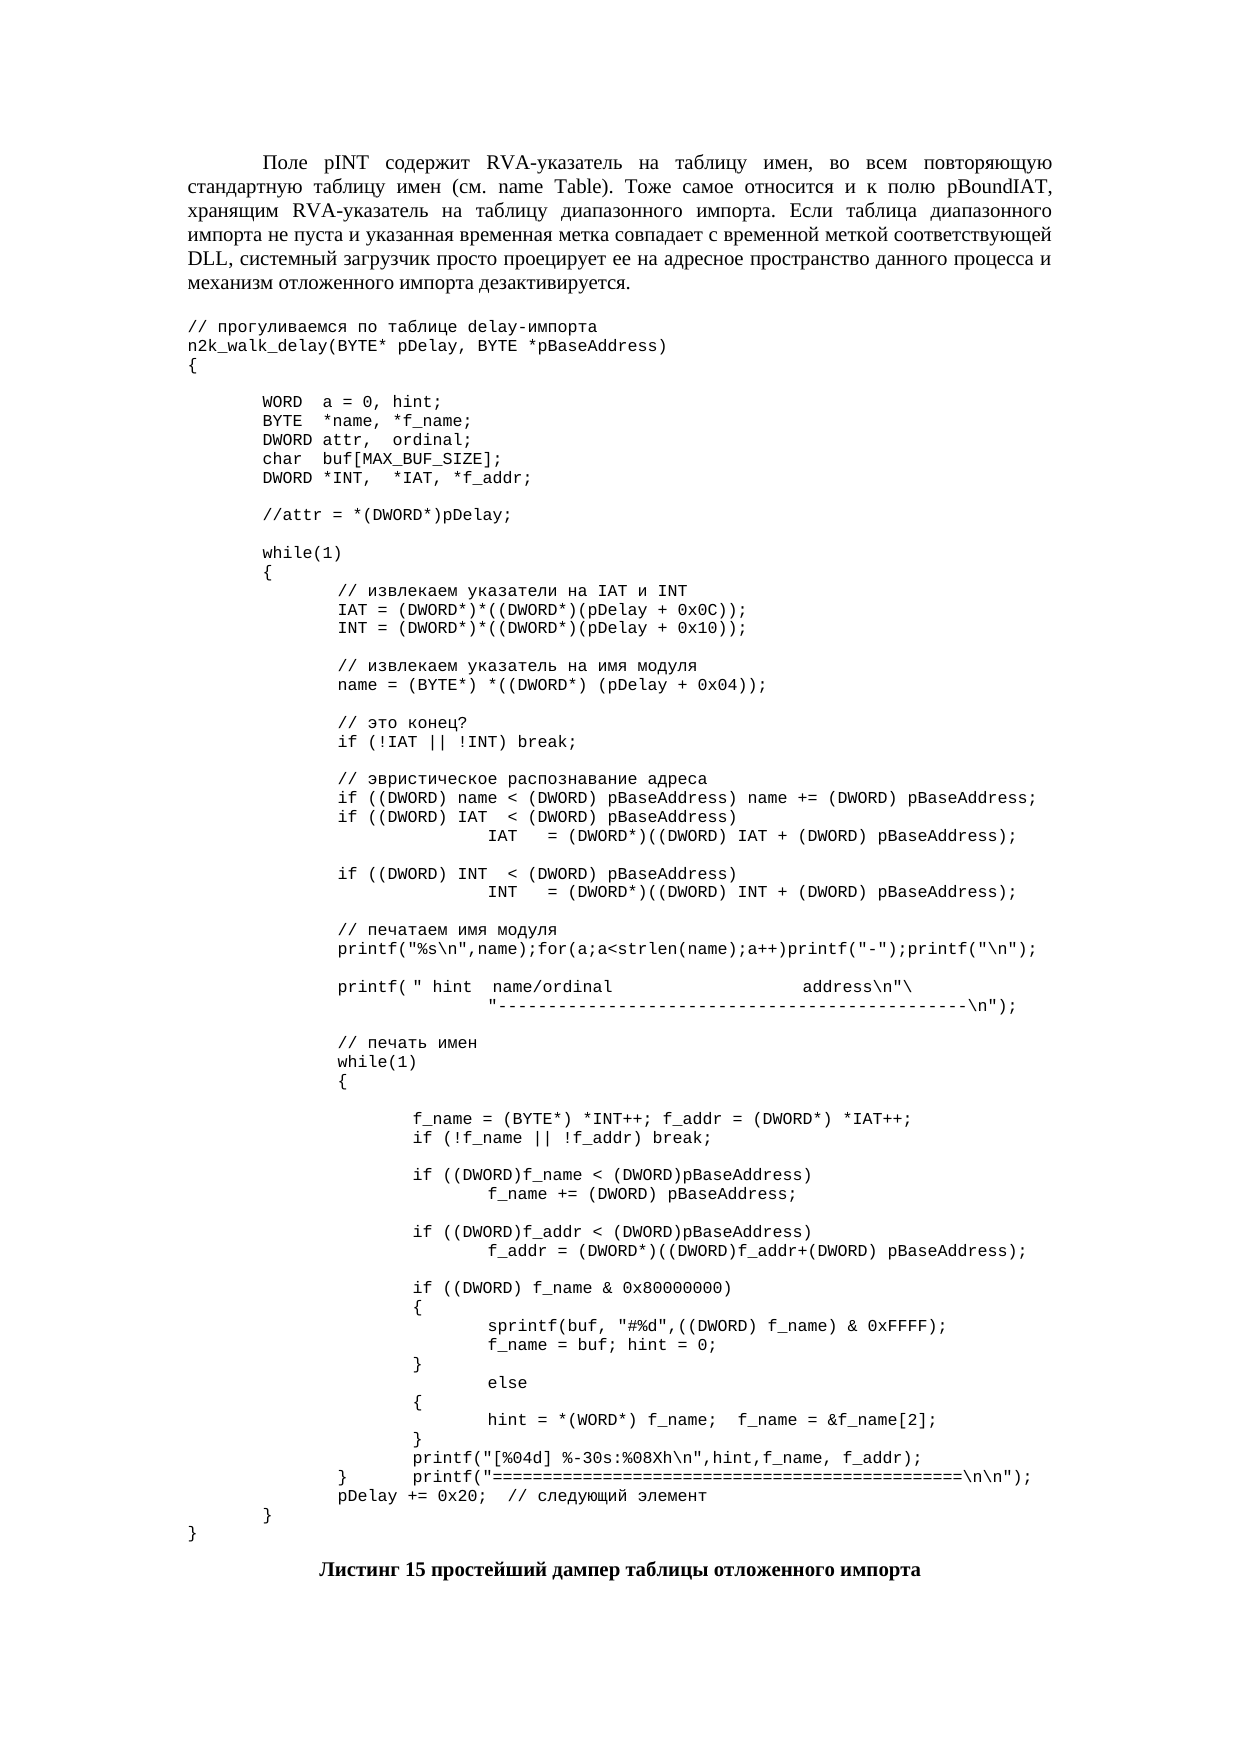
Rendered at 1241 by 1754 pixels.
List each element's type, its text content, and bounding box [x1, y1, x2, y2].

text hint = *(WORD*) f_name; f_name = &f_name[2]; [187, 1412, 1053, 1431]
text if ((DWORD)f_name < (DWORD)pBaseAddress) [187, 1167, 1053, 1186]
text if (!IAT || !INT) break; [187, 733, 1053, 752]
text DWORD *INT, *IAT, *f_addr; [187, 469, 1053, 488]
text // эвристическое распознавание адреса [187, 771, 1053, 790]
text Листинг 15 простейший дампер таблицы отложенного импорта [187, 1556, 1053, 1581]
text //attr = *(DWORD*)pDelay; [187, 507, 1053, 526]
text } printf("===============================================\n\n"); [187, 1468, 1053, 1487]
text { [187, 356, 1053, 375]
text BYTE *name, *f_name; [187, 413, 1053, 432]
text INT = (DWORD*)*((DWORD*)(pDelay + 0x10)); [187, 620, 1053, 639]
text printf( " hint name/ordinal address\n"\ [187, 978, 1053, 997]
text DWORD attr, ordinal; [187, 432, 1053, 450]
text { [187, 563, 1053, 582]
text // извлекаем указатели на IAT и INT [187, 582, 1053, 601]
text while(1) [187, 545, 1053, 563]
text if ((DWORD) INT < (DWORD) pBaseAddress) [187, 865, 1053, 884]
text // это конец? [187, 714, 1053, 733]
text IAT = (DWORD*)((DWORD) IAT + (DWORD) pBaseAddress); [187, 827, 1053, 846]
text char buf[MAX_BUF_SIZE]; [187, 450, 1053, 469]
text // прогуливаемся по таблице delay-импорта [187, 318, 1053, 337]
text // извлекаем указатель на имя модуля [187, 658, 1053, 677]
text pDelay += 0x20; // следующий элемент [187, 1487, 1053, 1506]
text f_name += (DWORD) pBaseAddress; [187, 1186, 1053, 1204]
text INT = (DWORD*)((DWORD) INT + (DWORD) pBaseAddress); [187, 884, 1053, 903]
text if ((DWORD) name < (DWORD) pBaseAddress) name += (DWORD) pBaseAddress; [187, 790, 1053, 809]
text { [187, 1299, 1053, 1318]
text if ((DWORD) IAT < (DWORD) pBaseAddress) [187, 809, 1053, 827]
text else [187, 1374, 1053, 1393]
text sprintf(buf, "#%d",((DWORD) f_name) & 0xFFFF); [187, 1318, 1053, 1337]
text "-----------------------------------------------\n"); [187, 997, 1053, 1016]
text // печатаем имя модуля [187, 922, 1053, 941]
text f_addr = (DWORD*)((DWORD)f_addr+(DWORD) pBaseAddress); [187, 1242, 1053, 1261]
text n2k_walk_delay(BYTE* pDelay, BYTE *pBaseAddress) [187, 337, 1053, 356]
text f_name = (BYTE*) *INT++; f_addr = (DWORD*) *IAT++; [187, 1110, 1053, 1129]
text WORD a = 0, hint; [187, 394, 1053, 413]
text f_name = buf; hint = 0; [187, 1337, 1053, 1355]
text } [187, 1355, 1053, 1374]
text Поле pINT содержит RVA-указатель на таблицу имен, во всем повторяющую стандартную таблицу имен (см. name Table). Тоже самое относится и к полю pBoundIAT, хранящим RVA-указатель на таблицу диапазонного импорта. Если таблица диапазонного импорта не пуста и указанная временная метка совпадает с временной меткой соответствующей DLL, системный загрузчик просто проецирует ее на адресное пространство данного процесса и механизм отложенного импорта дезактивируется. [187, 150, 1053, 294]
text printf("[%04d] %-30s:%08Xh\n",hint,f_name, f_addr); [187, 1450, 1053, 1468]
text } [187, 1431, 1053, 1450]
text if (!f_name || !f_addr) break; [187, 1129, 1053, 1148]
text if ((DWORD)f_addr < (DWORD)pBaseAddress) [187, 1223, 1053, 1242]
text name = (BYTE*) *((DWORD*) (pDelay + 0x04)); [187, 677, 1053, 696]
text if ((DWORD) f_name & 0x80000000) [187, 1280, 1053, 1299]
text } [187, 1525, 1053, 1544]
text while(1) [187, 1054, 1053, 1073]
text printf("%s\n",name);for(a;a<strlen(name);a++)printf("-");printf("\n"); [187, 941, 1053, 959]
text { [187, 1073, 1053, 1091]
text } [187, 1506, 1053, 1525]
text // печать имен [187, 1035, 1053, 1054]
text { [187, 1393, 1053, 1412]
text IAT = (DWORD*)*((DWORD*)(pDelay + 0x0C)); [187, 601, 1053, 620]
